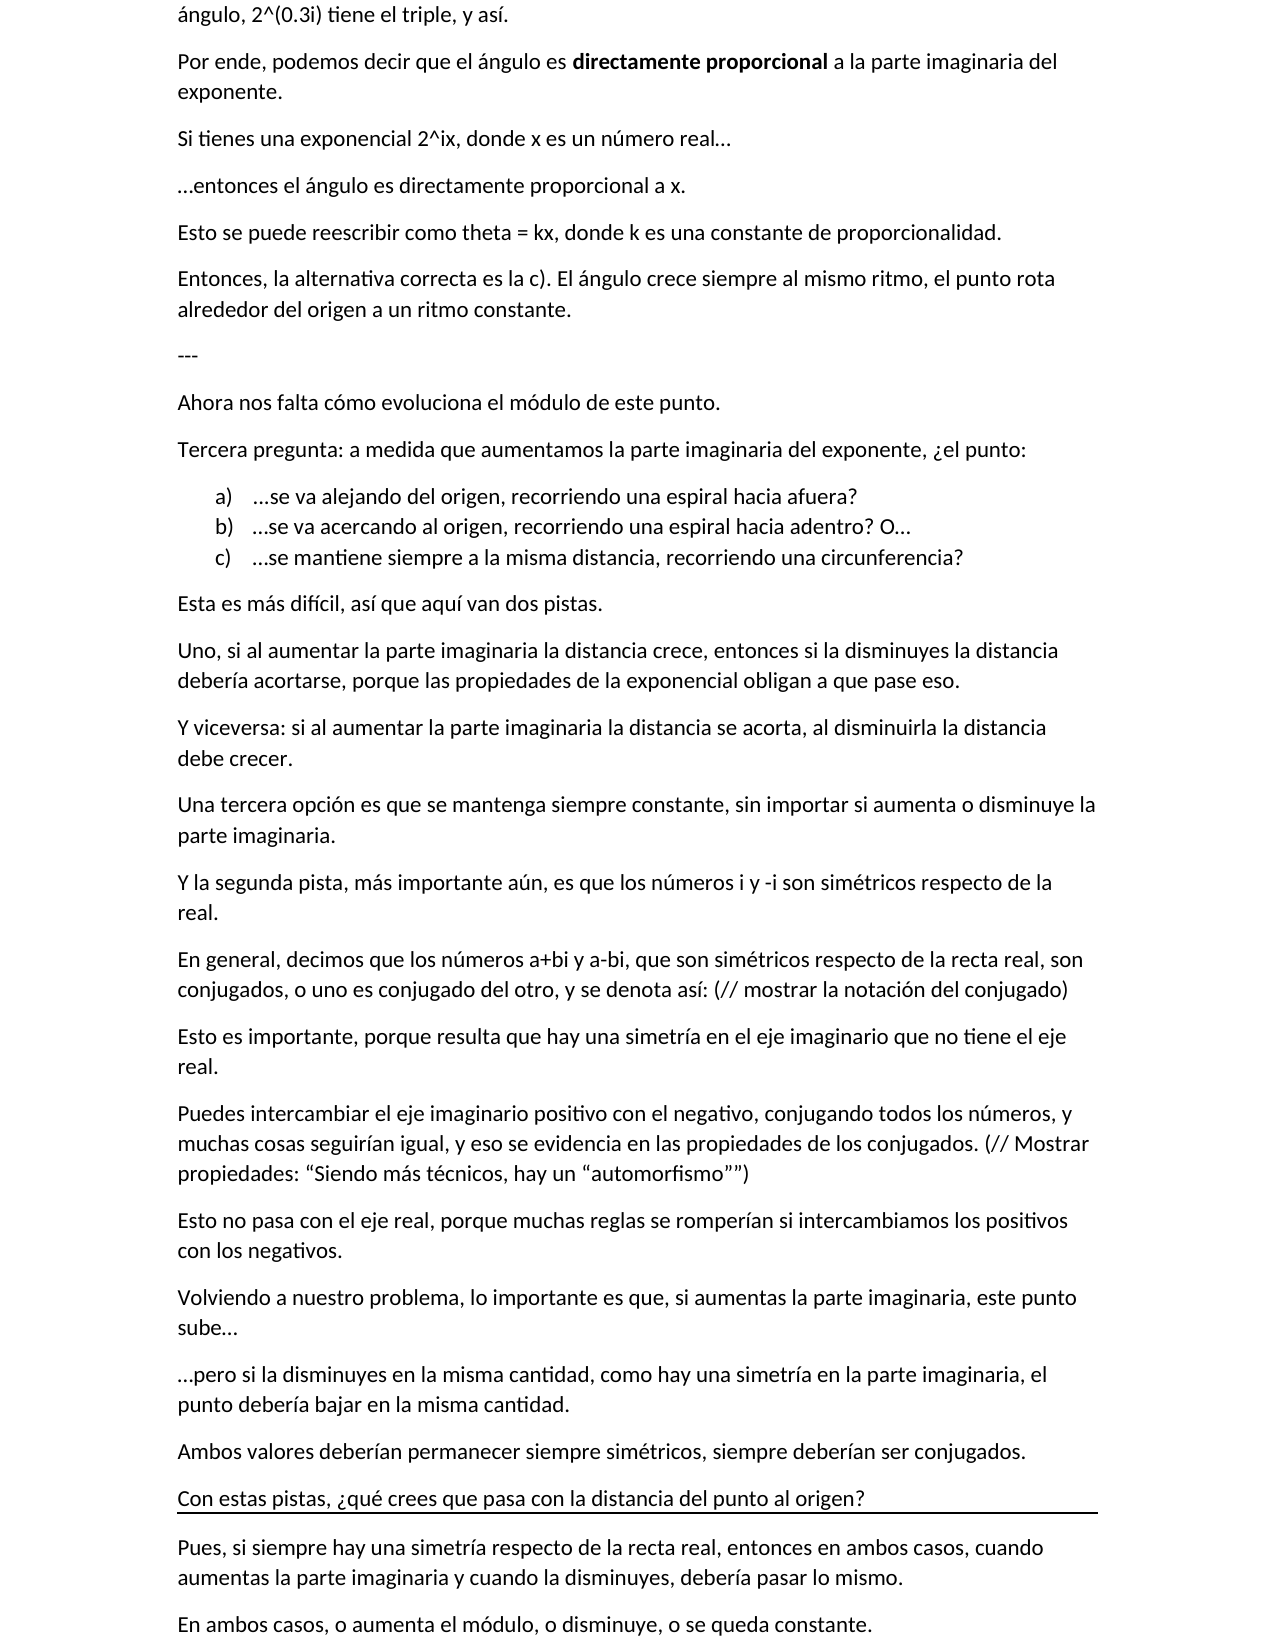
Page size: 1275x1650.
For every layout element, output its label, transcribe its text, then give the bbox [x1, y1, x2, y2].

text …pero si la disminuyes en la misma cantidad, como hay una simetría en la parte imaginaria, el punto debería bajar en la misma cantidad. [177, 1360, 1098, 1419]
text Y la segunda pista, más importante aún, es que los números i y -i son simétricos respecto de la real. [177, 868, 1098, 926]
text --- [177, 342, 1098, 370]
text Esta es más difícil, así que aquí van dos pistas. [177, 589, 1098, 618]
list ...se va alejando del origen, recorriendo una espiral hacia afuera? [215, 482, 1098, 510]
text Esto se puede reescribir como theta = kx, donde k es una constante de proporcionalidad. [177, 218, 1098, 246]
text Pues, si siempre hay una simetría respecto de la recta real, entonces en ambos casos, cuando aumentas la parte imaginaria y cuando la disminuyes, debería pasar lo mismo. [177, 1533, 1098, 1591]
text En ambos casos, o aumenta el módulo, o disminuye, o se queda constante. [177, 1610, 1098, 1638]
text …entonces el ángulo es directamente proporcional a x. [177, 171, 1098, 199]
text Tercera pregunta: a medida que aumentamos la parte imaginaria del exponente, ¿el punto: [177, 435, 1098, 463]
list …se va acercando al origen, recorriendo una espiral hacia adentro? O… [215, 512, 1098, 541]
text Ahora nos falta cómo evoluciona el módulo de este punto. [177, 388, 1098, 417]
text Por ende, podemos decir que el ángulo es directamente proporcional a la parte imaginaria del exponente. [177, 47, 1098, 105]
text Si tienes una exponencial 2^ix, donde x es un número real… [177, 124, 1098, 152]
text ángulo, 2^(0.3i) tiene el triple, y así. [177, 0, 1098, 28]
text Puedes intercambiar el eje imaginario positivo con el negativo, conjugando todos los números, y muchas cosas seguirían igual, y eso se evidencia en las propiedades de los conjugados. (// Mostrar propiedades: “Siendo más técnicos, hay un “automorfismo””) [177, 1099, 1098, 1187]
text Esto es importante, porque resulta que hay una simetría en el eje imaginario que no tiene el eje real. [177, 1022, 1098, 1080]
text Con estas pistas, ¿qué crees que pasa con la distancia del punto al origen? [177, 1484, 1098, 1512]
text Volviendo a nuestro problema, lo importante es que, si aumentas la parte imaginaria, este punto sube… [177, 1283, 1098, 1342]
list …se mantiene siempre a la misma distancia, recorriendo una circunferencia? [215, 543, 1098, 571]
text En general, decimos que los números a+bi y a-bi, que son simétricos respecto de la recta real, son conjugados, o uno es conjugado del otro, y se denota así: (// mostrar la notación del conjugado) [177, 945, 1098, 1003]
text Esto no pasa con el eje real, porque muchas reglas se romperían si intercambiamos los positivos con los negativos. [177, 1206, 1098, 1264]
text Ambos valores deberían permanecer siempre simétricos, siempre deberían ser conjugados. [177, 1437, 1098, 1466]
text Una tercera opción es que se mantenga siempre constante, sin importar si aumenta o disminuye la parte imaginaria. [177, 791, 1098, 849]
text Uno, si al aumentar la parte imaginaria la distancia crece, entonces si la disminuyes la distancia debería acortarse, porque las propiedades de la exponencial obligan a que pase eso. [177, 636, 1098, 695]
text Entonces, la alternativa correcta es la c). El ángulo crece siempre al mismo ritmo, el punto rota alrededor del origen a un ritmo constante. [177, 264, 1098, 323]
text Y viceversa: si al aumentar la parte imaginaria la distancia se acorta, al disminuirla la distancia debe crecer. [177, 713, 1098, 772]
